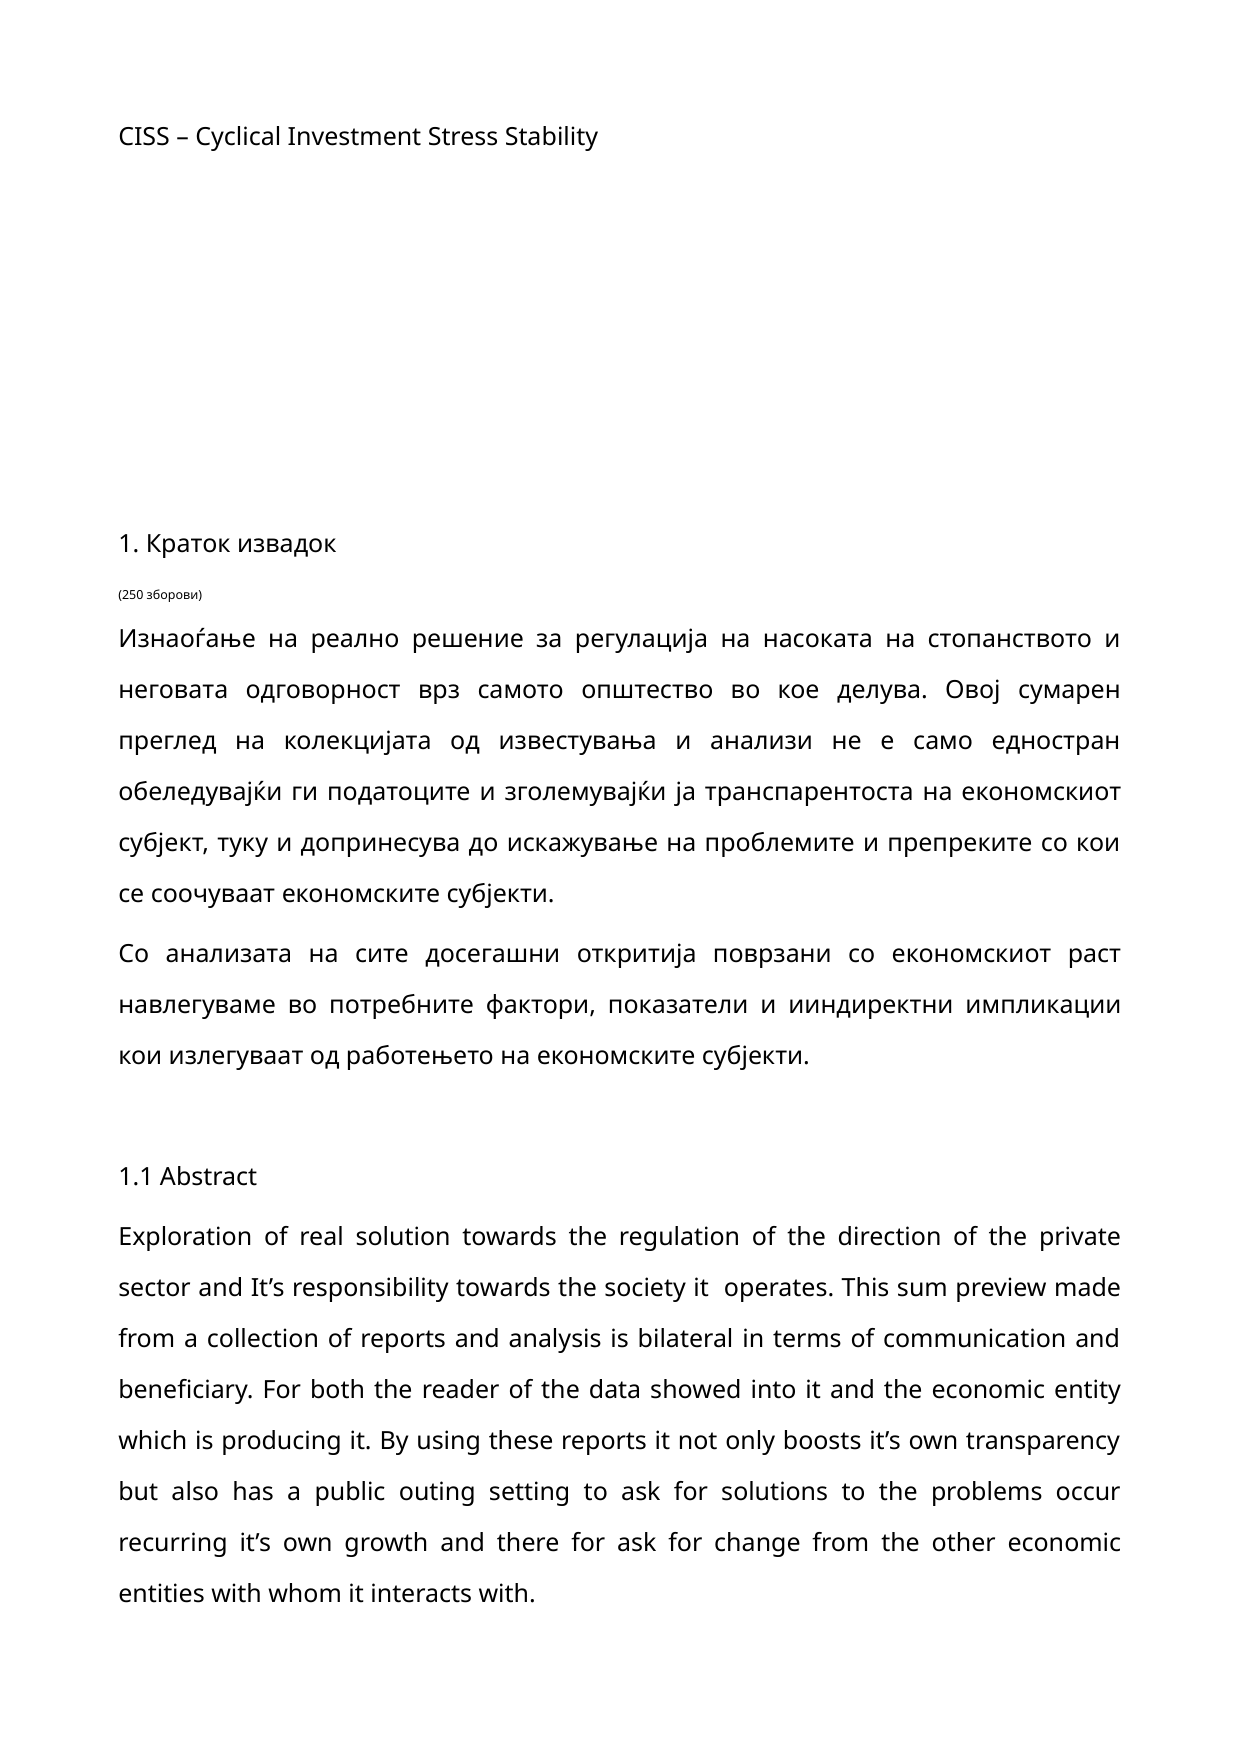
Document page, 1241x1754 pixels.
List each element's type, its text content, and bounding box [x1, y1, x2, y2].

text Со анализата на сите досегашни откритија поврзани со економскиот раст навлегуваме во потребните фактори, показатели и ииндиректни импликации кои излегуваат од работењето на економските субјекти. [118, 936, 1122, 1072]
text Exploration of real solution towards the regulation of the direction of the private sector and It’s responsibility towards the society it operates. This sum preview made from a collection of reports and analysis is bilateral in terms of communication and beneficiary. For both the reader of the data showed into it and the economic entity which is producing it. By using these reports it not only boosts it’s own transparency but also has a public outing setting to ask for solutions to the problems occur recurring it’s own growth and there for ask for change from the other economic entities with whom it interacts with. [118, 1218, 1122, 1610]
text Изнаоѓање на реално решение за регулација на насоката на стопанството и неговата одговорност врз самото општество во кое делува. Овој сумарен преглед на колекцијата од известувања и анализи не е само едностран обеледувајќи ги податоците и зголемувајќи ја транспарентоста на економскиот субјект, туку и допринесува до искажување на проблемите и препреките со кои се соочуваат економските субјекти. [118, 621, 1122, 910]
text 1. Краток извадок [118, 526, 1122, 560]
text 1.1 Аbstract [118, 1158, 1122, 1192]
text (250 зборови) [118, 586, 1122, 603]
text CISS – Cyclical Investment Stress Stability [118, 118, 1122, 152]
